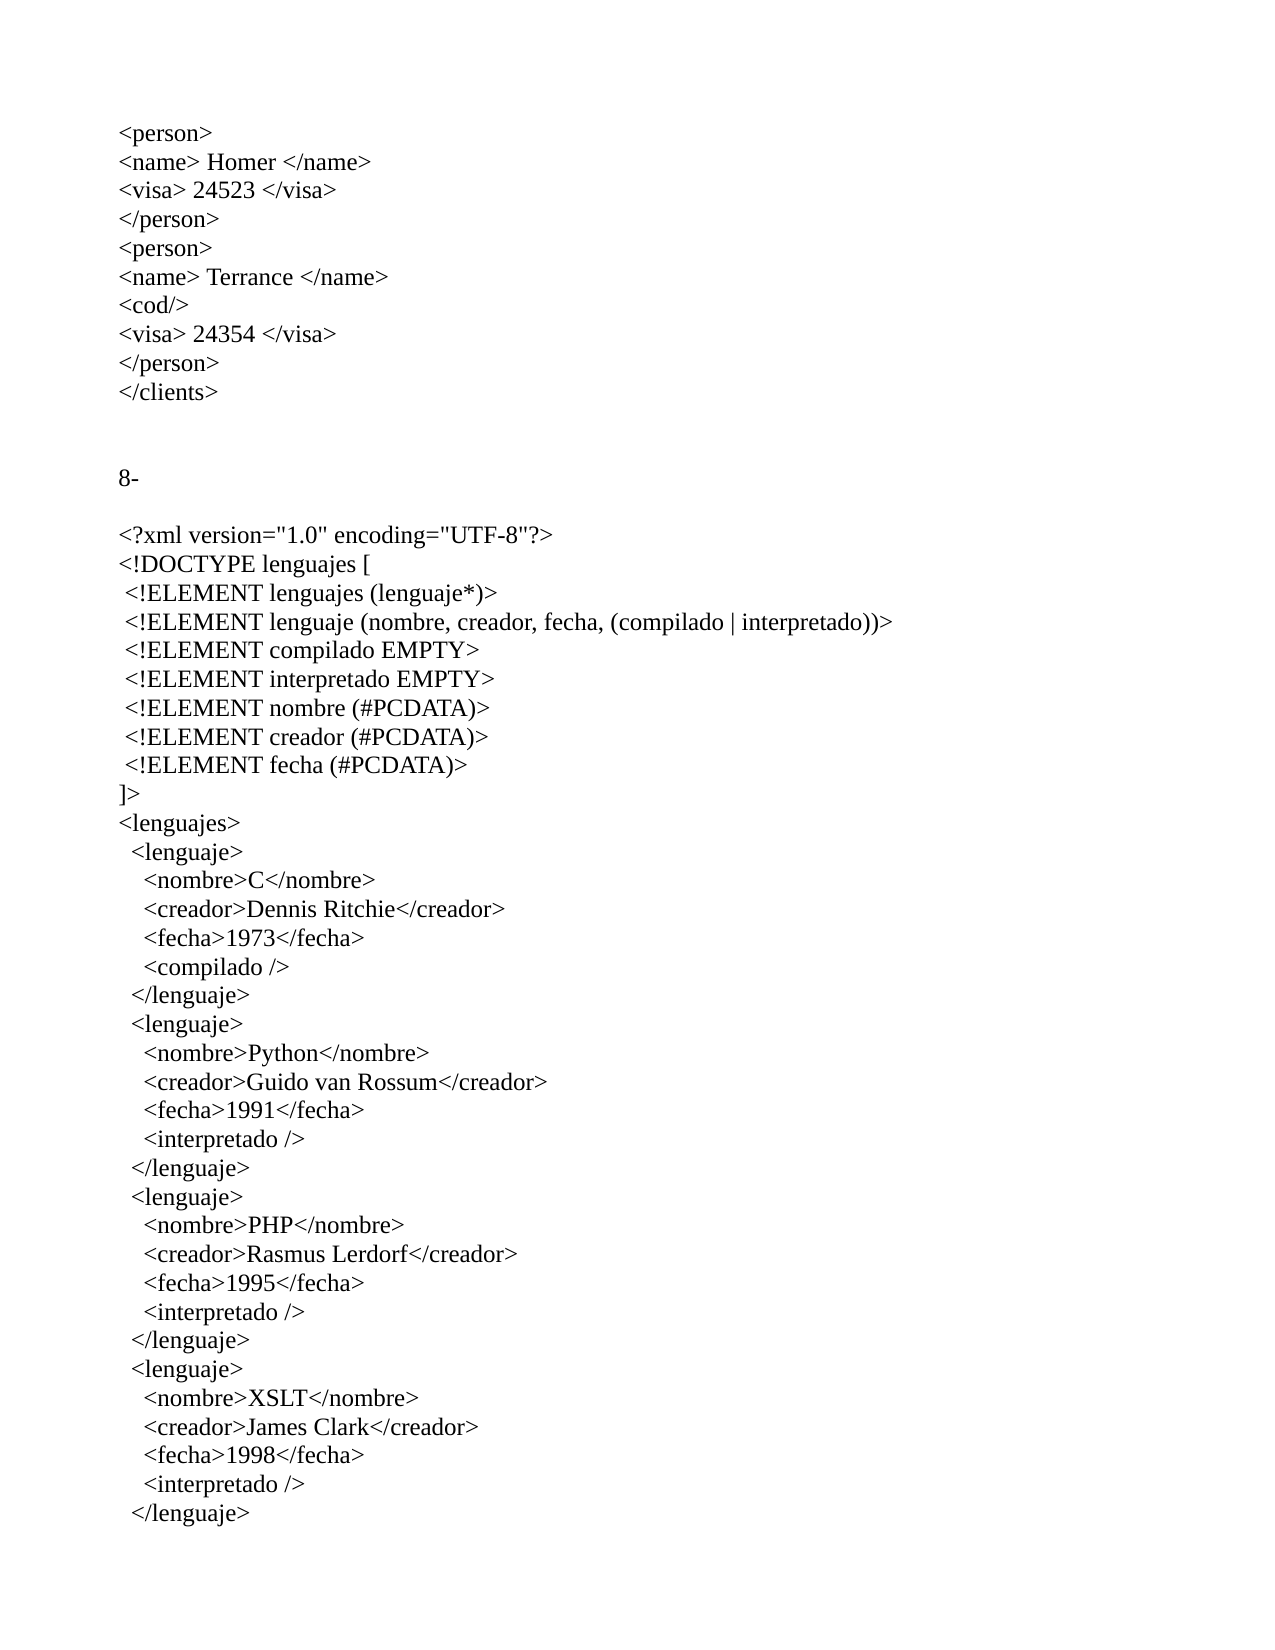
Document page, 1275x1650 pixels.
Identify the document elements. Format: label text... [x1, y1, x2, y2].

text <!ELEMENT fecha (#PCDATA)> [118, 751, 1157, 779]
text 8- [118, 463, 1157, 492]
text <!ELEMENT nombre (#PCDATA)> [118, 693, 1157, 722]
text </person> [118, 204, 1157, 233]
text <cod/> [118, 291, 1157, 319]
text <creador>Rasmus Lerdorf</creador> [118, 1239, 1157, 1268]
text <lenguaje> [118, 1182, 1157, 1211]
text <fecha>1973</fecha> [118, 923, 1157, 952]
text <creador>James Clark</creador> [118, 1412, 1157, 1441]
text </lenguaje> [118, 1153, 1157, 1182]
text <interpretado /> [118, 1297, 1157, 1326]
text <!ELEMENT compilado EMPTY> [118, 636, 1157, 664]
text <nombre>XSLT</nombre> [118, 1383, 1157, 1412]
text <name> Homer </name> [118, 147, 1157, 176]
text </lenguaje> [118, 1498, 1157, 1527]
text </lenguaje> [118, 1326, 1157, 1354]
text <person> [118, 233, 1157, 262]
text <creador>Guido van Rossum</creador> [118, 1067, 1157, 1096]
text <name> Terrance </name> [118, 262, 1157, 291]
text <lenguaje> [118, 1009, 1157, 1038]
text <!ELEMENT lenguajes (lenguaje*)> [118, 578, 1157, 607]
text <fecha>1991</fecha> [118, 1096, 1157, 1124]
text <nombre>Python</nombre> [118, 1038, 1157, 1067]
text <!ELEMENT interpretado EMPTY> [118, 664, 1157, 693]
text <!ELEMENT lenguaje (nombre, creador, fecha, (compilado | interpretado))> [118, 607, 1157, 636]
text <compilado /> [118, 952, 1157, 981]
text <creador>Dennis Ritchie</creador> [118, 894, 1157, 923]
text <interpretado /> [118, 1469, 1157, 1498]
text <nombre>PHP</nombre> [118, 1211, 1157, 1239]
text <lenguajes> [118, 808, 1157, 837]
text <visa> 24523 </visa> [118, 176, 1157, 204]
text <lenguaje> [118, 1354, 1157, 1383]
text <fecha>1995</fecha> [118, 1268, 1157, 1297]
text <!ELEMENT creador (#PCDATA)> [118, 722, 1157, 751]
text <person> [118, 118, 1157, 147]
text ]> [118, 779, 1157, 808]
text <nombre>C</nombre> [118, 866, 1157, 894]
text </lenguaje> [118, 981, 1157, 1009]
text <visa> 24354 </visa> [118, 319, 1157, 348]
text </clients> [118, 377, 1157, 406]
text </person> [118, 348, 1157, 377]
text <fecha>1998</fecha> [118, 1441, 1157, 1469]
text <interpretado /> [118, 1124, 1157, 1153]
text <lenguaje> [118, 837, 1157, 866]
text <!DOCTYPE lenguajes [ [118, 549, 1157, 578]
text <?xml version="1.0" encoding="UTF-8"?> [118, 521, 1157, 549]
